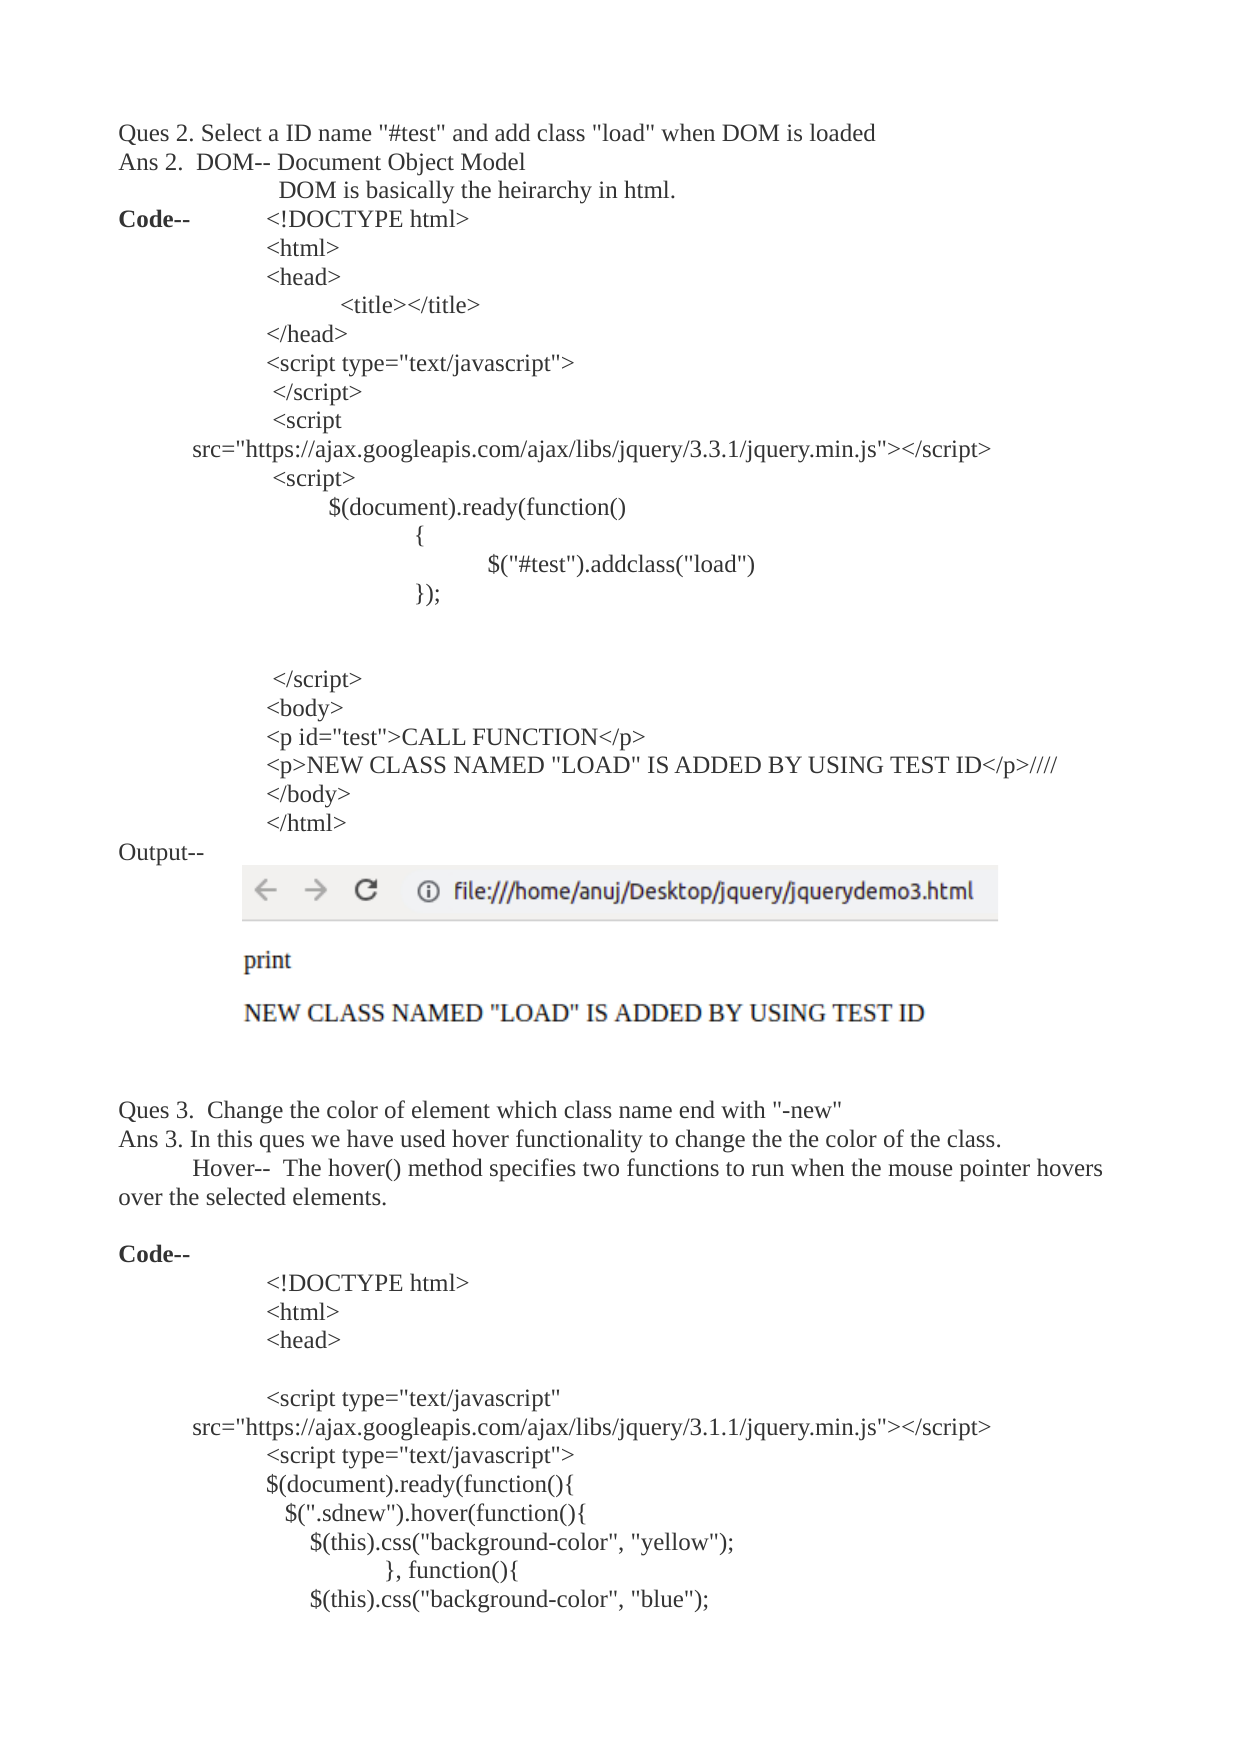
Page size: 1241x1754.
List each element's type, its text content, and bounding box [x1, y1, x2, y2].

text Hover-- The hover() method specifies two functions to run when the mouse pointer hovers over the selected elements. [118, 1153, 1122, 1211]
text <script type="text/javascript"> [118, 1441, 1122, 1469]
text <p id="test">CALL FUNCTION</p> [118, 722, 1122, 751]
text <script> [118, 463, 1122, 492]
text Output-- [118, 837, 1122, 866]
text $(document).ready(function() [118, 492, 1122, 521]
text <html> [118, 233, 1122, 262]
text { [118, 521, 1122, 549]
text </body> [118, 779, 1122, 808]
text </script> [118, 377, 1122, 406]
text Code-- <!DOCTYPE html> [118, 204, 1122, 233]
text }, function(){ [118, 1556, 1122, 1584]
text <body> [118, 693, 1122, 722]
text Ans 2. DOM-- Document Object Model [118, 147, 1122, 176]
text }); [118, 578, 1122, 607]
text <html> [118, 1297, 1122, 1326]
text Ans 3. In this ques we have used hover functionality to change the the color of the class. [118, 1124, 1122, 1153]
picture [242, 865, 999, 1075]
text $(this).css("background-color", "yellow"); [118, 1527, 1122, 1556]
text </script> [118, 664, 1122, 693]
text <head> [118, 1326, 1122, 1354]
text $(this).css("background-color", "blue"); [118, 1584, 1122, 1613]
text <head> [118, 262, 1122, 291]
text <script type="text/javascript"> [118, 348, 1122, 377]
text </head> [118, 319, 1122, 348]
text <script src="https://ajax.googleapis.com/ajax/libs/jquery/3.3.1/jquery.min.js"></script> [118, 406, 1122, 463]
text DOM is basically the heirarchy in html. [118, 176, 1122, 204]
text $(".sdnew").hover(function(){ [118, 1498, 1122, 1527]
text Ques 3. Change the color of element which class name end with "-new" [118, 1096, 1122, 1124]
text </html> [118, 808, 1122, 837]
text <p>NEW CLASS NAMED "LOAD" IS ADDED BY USING TEST ID</p>//// [118, 751, 1122, 779]
text <script type="text/javascript" src="https://ajax.googleapis.com/ajax/libs/jquery/3.1.1/jquery.min.js"></script> [118, 1383, 1122, 1441]
text $("#test").addclass("load") [118, 549, 1122, 578]
text <title></title> [118, 291, 1122, 319]
text $(document).ready(function(){ [118, 1469, 1122, 1498]
text Code-- [118, 1239, 1122, 1268]
text Ques 2. Select a ID name "#test" and add class "load" when DOM is loaded [118, 118, 1122, 147]
text <!DOCTYPE html> [118, 1268, 1122, 1297]
